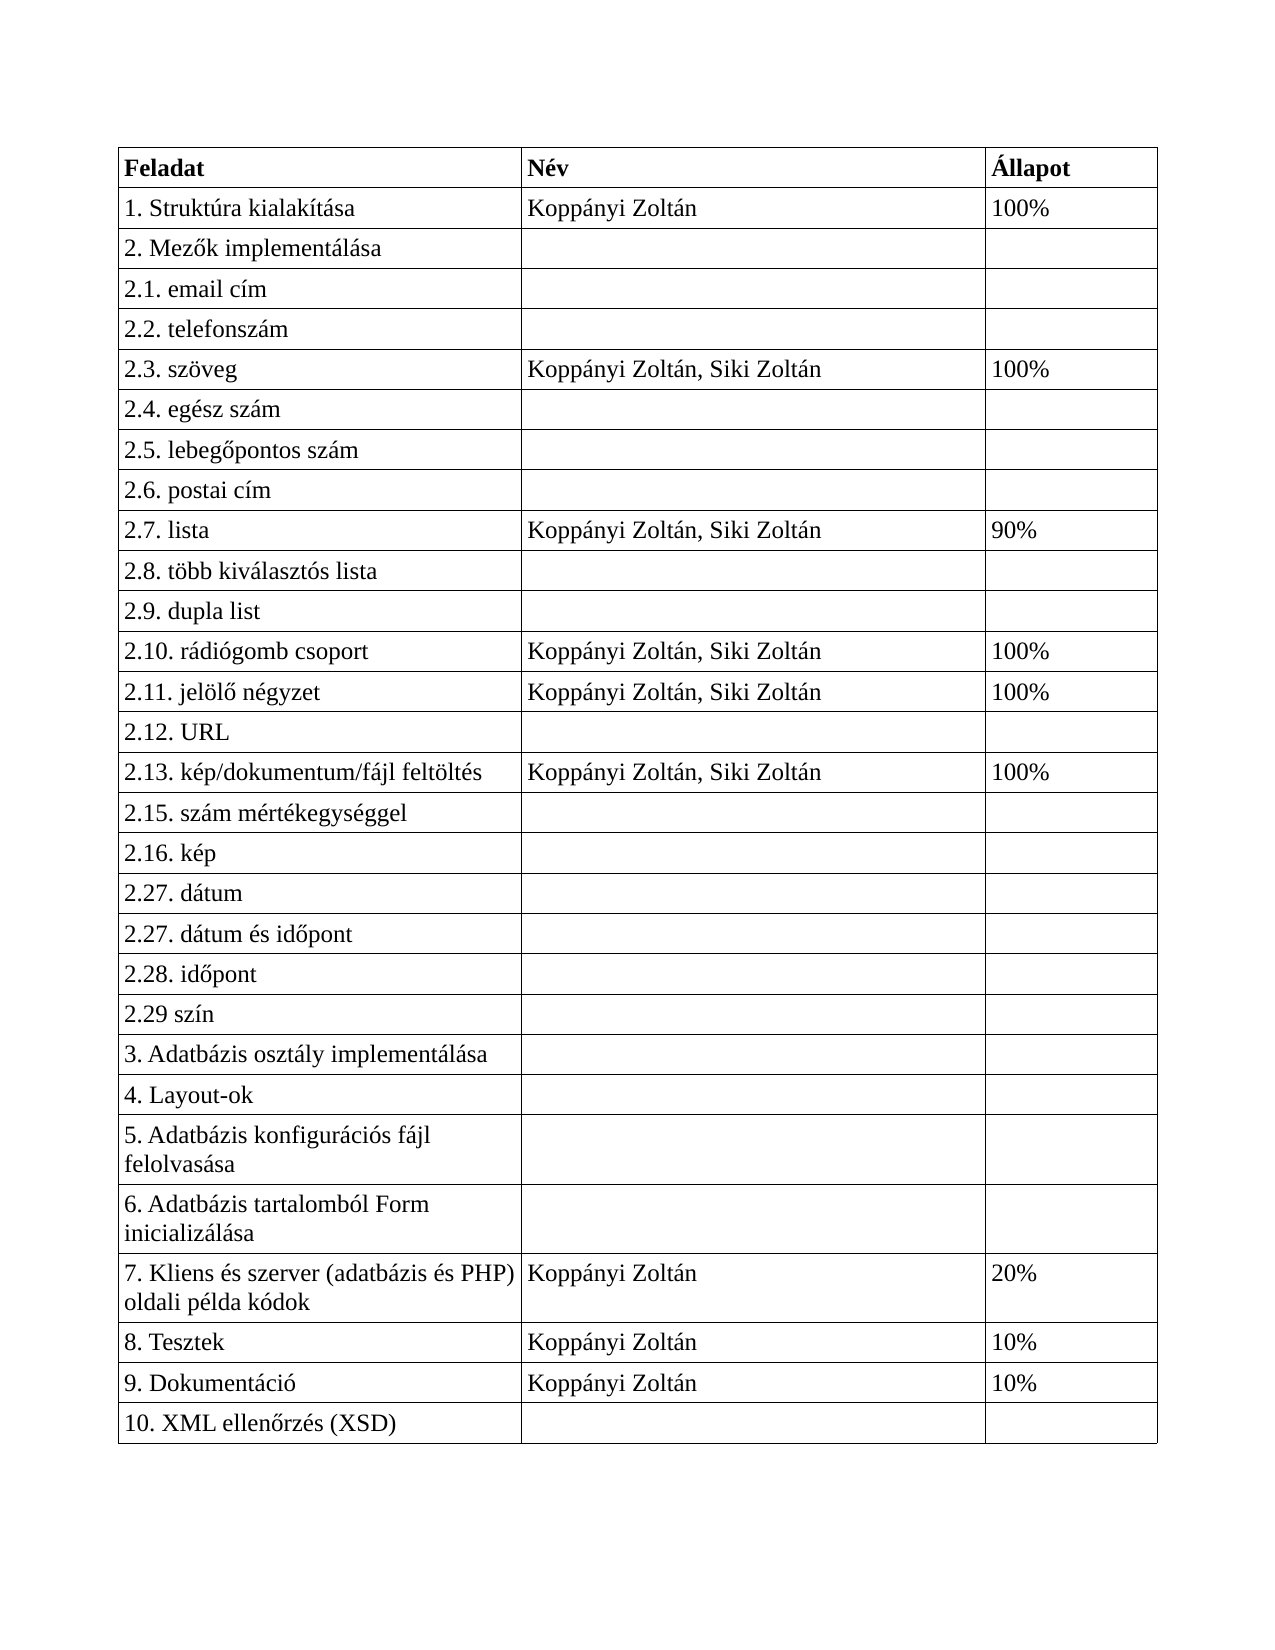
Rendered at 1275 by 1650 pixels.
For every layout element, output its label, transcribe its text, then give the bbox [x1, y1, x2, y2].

table_cell [522, 309, 985, 348]
table_cell Koppányi Zoltán [522, 1254, 985, 1322]
table_cell [986, 793, 1157, 832]
table_cell [522, 269, 985, 308]
table_cell Koppányi Zoltán, Siki Zoltán [522, 672, 985, 711]
table_cell 2.15. szám mértékegységgel [119, 793, 521, 832]
table_cell 5. Adatbázis konfigurációs fájl felolvasása [119, 1115, 521, 1183]
table_cell Koppányi Zoltán, Siki Zoltán [522, 753, 985, 792]
table_cell 10% [986, 1363, 1157, 1402]
table_cell [986, 995, 1157, 1034]
table_cell [522, 793, 985, 832]
table_cell 100% [986, 632, 1157, 671]
table_cell Koppányi Zoltán, Siki Zoltán [522, 350, 985, 389]
table_cell 10% [986, 1323, 1157, 1362]
table_cell [986, 430, 1157, 469]
table_cell 2.13. kép/dokumentum/fájl feltöltés [119, 753, 521, 792]
table_cell [522, 914, 985, 953]
table_header Név [522, 148, 985, 187]
table_header Állapot [986, 148, 1157, 187]
table_cell 2.9. dupla list [119, 591, 521, 631]
table_cell 9. Dokumentáció [119, 1363, 521, 1402]
table_cell [986, 874, 1157, 913]
table_cell [522, 995, 985, 1034]
table_cell [522, 874, 985, 913]
table_cell 100% [986, 188, 1157, 227]
table_cell 3. Adatbázis osztály implementálása [119, 1035, 521, 1074]
table_cell [986, 551, 1157, 590]
table_cell 1. Struktúra kialakítása [119, 188, 521, 227]
table_cell 2.11. jelölő négyzet [119, 672, 521, 711]
table_cell [522, 833, 985, 872]
table_cell 2.12. URL [119, 712, 521, 752]
table_cell 100% [986, 350, 1157, 389]
table_cell [986, 591, 1157, 631]
table_cell 2.16. kép [119, 833, 521, 872]
table_cell [986, 309, 1157, 348]
table_cell [522, 1075, 985, 1114]
table_cell [522, 551, 985, 590]
table_cell 90% [986, 511, 1157, 550]
table_cell [986, 1035, 1157, 1074]
table_cell 2.10. rádiógomb csoport [119, 632, 521, 671]
table_cell [522, 430, 985, 469]
table_cell 2.8. több kiválasztós lista [119, 551, 521, 590]
table_cell 20% [986, 1254, 1157, 1322]
table_cell [986, 914, 1157, 953]
table_cell [986, 1185, 1157, 1252]
table_cell 4. Layout-ok [119, 1075, 521, 1114]
table_cell [986, 1115, 1157, 1183]
table_cell [986, 1075, 1157, 1114]
table_header Feladat [119, 148, 521, 187]
table_cell 2.27. dátum és időpont [119, 914, 521, 953]
table_cell 10. XML ellenőrzés (XSD) [119, 1403, 521, 1442]
table_cell 2.7. lista [119, 511, 521, 550]
table_cell [986, 470, 1157, 510]
table_cell [522, 1115, 985, 1183]
table_cell [986, 390, 1157, 429]
table_cell 2.2. telefonszám [119, 309, 521, 348]
table_cell Koppányi Zoltán [522, 1323, 985, 1362]
table_cell [986, 954, 1157, 993]
table_cell Koppányi Zoltán, Siki Zoltán [522, 511, 985, 550]
table_cell Koppányi Zoltán, Siki Zoltán [522, 632, 985, 671]
table_cell [986, 269, 1157, 308]
table_cell 100% [986, 672, 1157, 711]
table_cell [522, 1035, 985, 1074]
table_cell [522, 390, 985, 429]
table_cell 8. Tesztek [119, 1323, 521, 1362]
table_cell 100% [986, 753, 1157, 792]
table_cell 2.1. email cím [119, 269, 521, 308]
table_cell [522, 591, 985, 631]
table_cell 2. Mezők implementálása [119, 229, 521, 268]
table_cell [986, 712, 1157, 752]
table_cell 6. Adatbázis tartalomból Form inicializálása [119, 1185, 521, 1252]
table_cell [986, 833, 1157, 872]
table_cell [986, 229, 1157, 268]
table_cell Koppányi Zoltán [522, 188, 985, 227]
table_cell 2.4. egész szám [119, 390, 521, 429]
table_cell [522, 1403, 985, 1442]
table_cell [522, 470, 985, 510]
table_cell 2.29 szín [119, 995, 521, 1034]
table_cell [522, 1185, 985, 1252]
table_cell [522, 229, 985, 268]
table_cell [986, 1403, 1157, 1442]
table_cell 2.27. dátum [119, 874, 521, 913]
table_cell 2.6. postai cím [119, 470, 521, 510]
table_cell 2.5. lebegőpontos szám [119, 430, 521, 469]
table_cell [522, 712, 985, 752]
table_cell 7. Kliens és szerver (adatbázis és PHP) oldali példa kódok [119, 1254, 521, 1322]
table_cell [522, 954, 985, 993]
table_cell 2.3. szöveg [119, 350, 521, 389]
table_cell 2.28. időpont [119, 954, 521, 993]
table_cell Koppányi Zoltán [522, 1363, 985, 1402]
